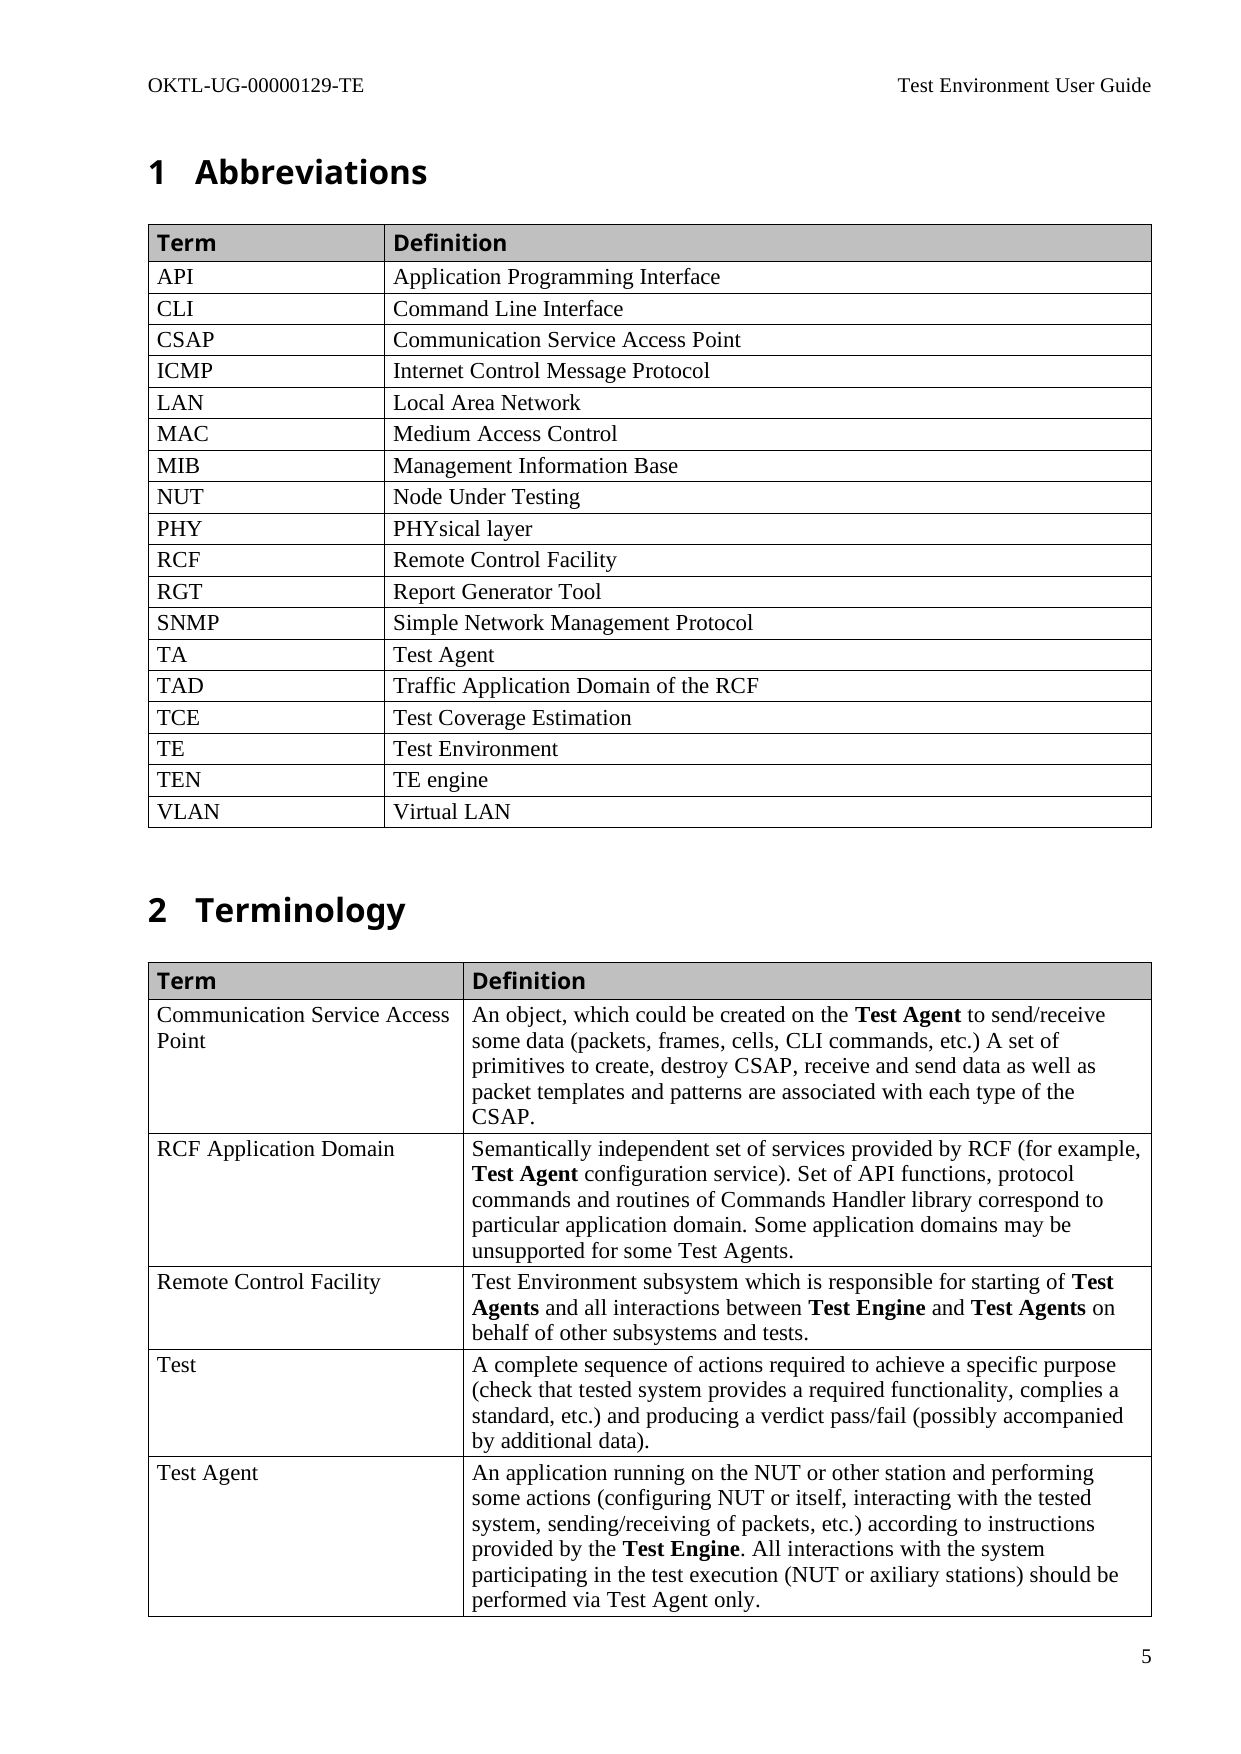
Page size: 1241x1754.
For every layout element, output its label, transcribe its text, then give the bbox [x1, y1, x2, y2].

table_cell Simple Network Management Protocol [385, 608, 1151, 639]
table_cell TCE [149, 702, 384, 733]
table_cell TAD [149, 671, 384, 701]
table_cell Node Under Testing [385, 482, 1151, 513]
table_cell CLI [149, 294, 384, 324]
table_cell TE engine [385, 765, 1151, 796]
table_cell Test [149, 1350, 463, 1456]
table_cell TEN [149, 765, 384, 796]
table_cell MAC [149, 419, 384, 450]
table_cell Virtual LAN [385, 797, 1151, 827]
table_cell Semantically independent set of services provided by RCF (for example, Test Agent configuration service). Set of API functions, protocol commands and routines of Commands Handler library correspond to particular application domain. Some application domains may be unsupported for some Test Agents. [464, 1134, 1151, 1266]
table_cell SNMP [149, 608, 384, 639]
table_cell RCF [149, 545, 384, 576]
table_cell PHY [149, 514, 384, 544]
table_cell Local Area Network [385, 388, 1151, 418]
subtitle Abbreviations [148, 148, 1152, 194]
table_cell Internet Control Message Protocol [385, 356, 1151, 387]
table_cell Traffic Application Domain of the RCF [385, 671, 1151, 701]
table_cell An object, which could be created on the Test Agent to send/receive some data (packets, frames, cells, CLI commands, etc.) A set of primitives to create, destroy CSAP, receive and send data as well as packet templates and patterns are associated with each type of the CSAP. [464, 1000, 1151, 1133]
table_header Definition [385, 225, 1151, 261]
table_cell Test Environment [385, 734, 1151, 764]
subtitle Terminology [148, 886, 1152, 932]
table_cell TE [149, 734, 384, 764]
table_cell Remote Control Facility [385, 545, 1151, 576]
table_cell Communication Service Access Point [385, 325, 1151, 355]
table_header Term [149, 225, 384, 261]
table_cell TA [149, 640, 384, 670]
table_cell Medium Access Control [385, 419, 1151, 450]
table_cell Command Line Interface [385, 294, 1151, 324]
table_cell API [149, 262, 384, 293]
table_cell VLAN [149, 797, 384, 827]
table_cell CSAP [149, 325, 384, 355]
table_cell RCF Application Domain [149, 1134, 463, 1266]
table_cell NUT [149, 482, 384, 513]
table_cell LAN [149, 388, 384, 418]
table_cell Remote Control Facility [149, 1267, 463, 1349]
table_cell RGT [149, 577, 384, 607]
table_cell Test Agent [385, 640, 1151, 670]
table_cell Communication Service Access Point [149, 1000, 463, 1133]
table_header Term [149, 963, 463, 999]
table_cell Application Programming Interface [385, 262, 1151, 293]
table_cell MIB [149, 451, 384, 481]
table_cell An application running on the NUT or other station and performing some actions (configuring NUT or itself, interacting with the tested system, sending/receiving of packets, etc.) according to instructions provided by the Test Engine. All interactions with the system participating in the test execution (NUT or axiliary stations) should be performed via Test Agent only. [464, 1457, 1151, 1616]
table_cell Test Environment subsystem which is responsible for starting of Test Agents and all interactions between Test Engine and Test Agents on behalf of other subsystems and tests. [464, 1267, 1151, 1349]
table_cell Test Coverage Estimation [385, 702, 1151, 733]
table_cell ICMP [149, 356, 384, 387]
table_header Definition [464, 963, 1151, 999]
table_cell A complete sequence of actions required to achieve a specific purpose (check that tested system provides a required functionality, complies a standard, etc.) and producing a verdict pass/fail (possibly accompanied by additional data). [464, 1350, 1151, 1456]
table_cell Test Agent [149, 1457, 463, 1616]
table_cell Report Generator Tool [385, 577, 1151, 607]
table_cell Management Information Base [385, 451, 1151, 481]
table_cell PHYsical layer [385, 514, 1151, 544]
